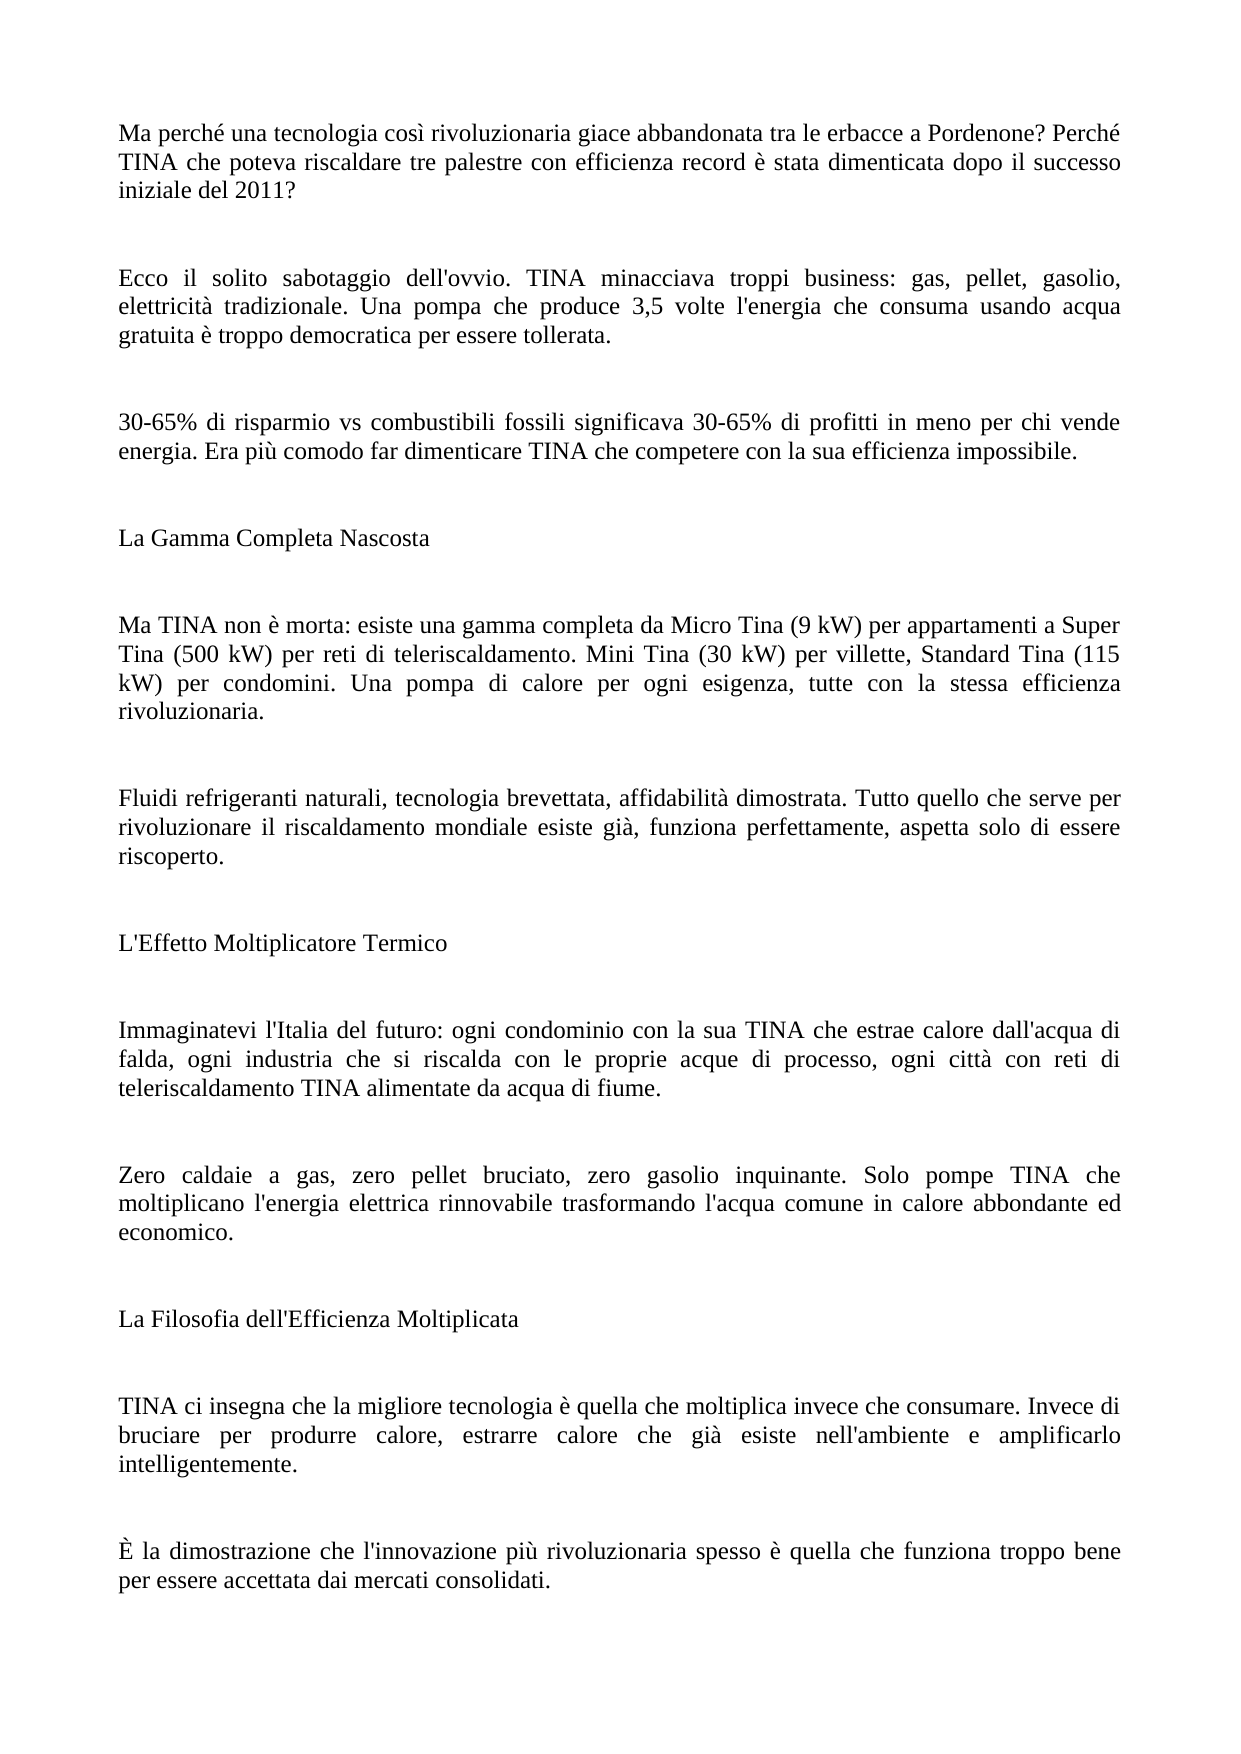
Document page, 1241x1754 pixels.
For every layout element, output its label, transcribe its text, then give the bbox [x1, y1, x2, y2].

text Ma TINA non è morta: esiste una gamma completa da Micro Tina (9 kW) per appartamenti a Super Tina (500 kW) per reti di teleriscaldamento. Mini Tina (30 kW) per villette, Standard Tina (115 kW) per condomini. Una pompa di calore per ogni esigenza, tutte con la stessa efficienza rivoluzionaria. [118, 610, 1122, 725]
text 30-65% di risparmio vs combustibili fossili significava 30-65% di profitti in meno per chi vende energia. Era più comodo far dimenticare TINA che competere con la sua efficienza impossibile. [118, 407, 1122, 465]
text Ma perché una tecnologia così rivoluzionaria giace abbandonata tra le erbacce a Pordenone? Perché TINA che poteva riscaldare tre palestre con efficienza record è stata dimenticata dopo il successo iniziale del 2011? [118, 118, 1122, 204]
text Immaginatevi l'Italia del futuro: ogni condominio con la sua TINA che estrae calore dall'acqua di falda, ogni industria che si riscalda con le proprie acque di processo, ogni città con reti di teleriscaldamento TINA alimentate da acqua di fiume. [118, 1015, 1122, 1101]
subtitle La Filosofia dell'Efficienza Moltiplicata [118, 1304, 1122, 1333]
text Ecco il solito sabotaggio dell'ovvio. TINA minacciava troppi business: gas, pellet, gasolio, elettricità tradizionale. Una pompa che produce 3,5 volte l'energia che consuma usando acqua gratuita è troppo democratica per essere tollerata. [118, 263, 1122, 349]
text È la dimostrazione che l'innovazione più rivoluzionaria spesso è quella che funziona troppo bene per essere accettata dai mercati consolidati. [118, 1536, 1122, 1593]
subtitle La Gamma Completa Nascosta [118, 523, 1122, 552]
text Fluidi refrigeranti naturali, tecnologia brevettata, affidabilità dimostrata. Tutto quello che serve per rivoluzionare il riscaldamento mondiale esiste già, funziona perfettamente, aspetta solo di essere riscoperto. [118, 783, 1122, 870]
text Zero caldaie a gas, zero pellet bruciato, zero gasolio inquinante. Solo pompe TINA che moltiplicano l'energia elettrica rinnovabile trasformando l'acqua comune in calore abbondante ed economico. [118, 1160, 1122, 1246]
subtitle L'Effetto Moltiplicatore Termico [118, 928, 1122, 957]
text TINA ci insegna che la migliore tecnologia è quella che moltiplica invece che consumare. Invece di bruciare per produrre calore, estrarre calore che già esiste nell'ambiente e amplificarlo intelligentemente. [118, 1391, 1122, 1478]
